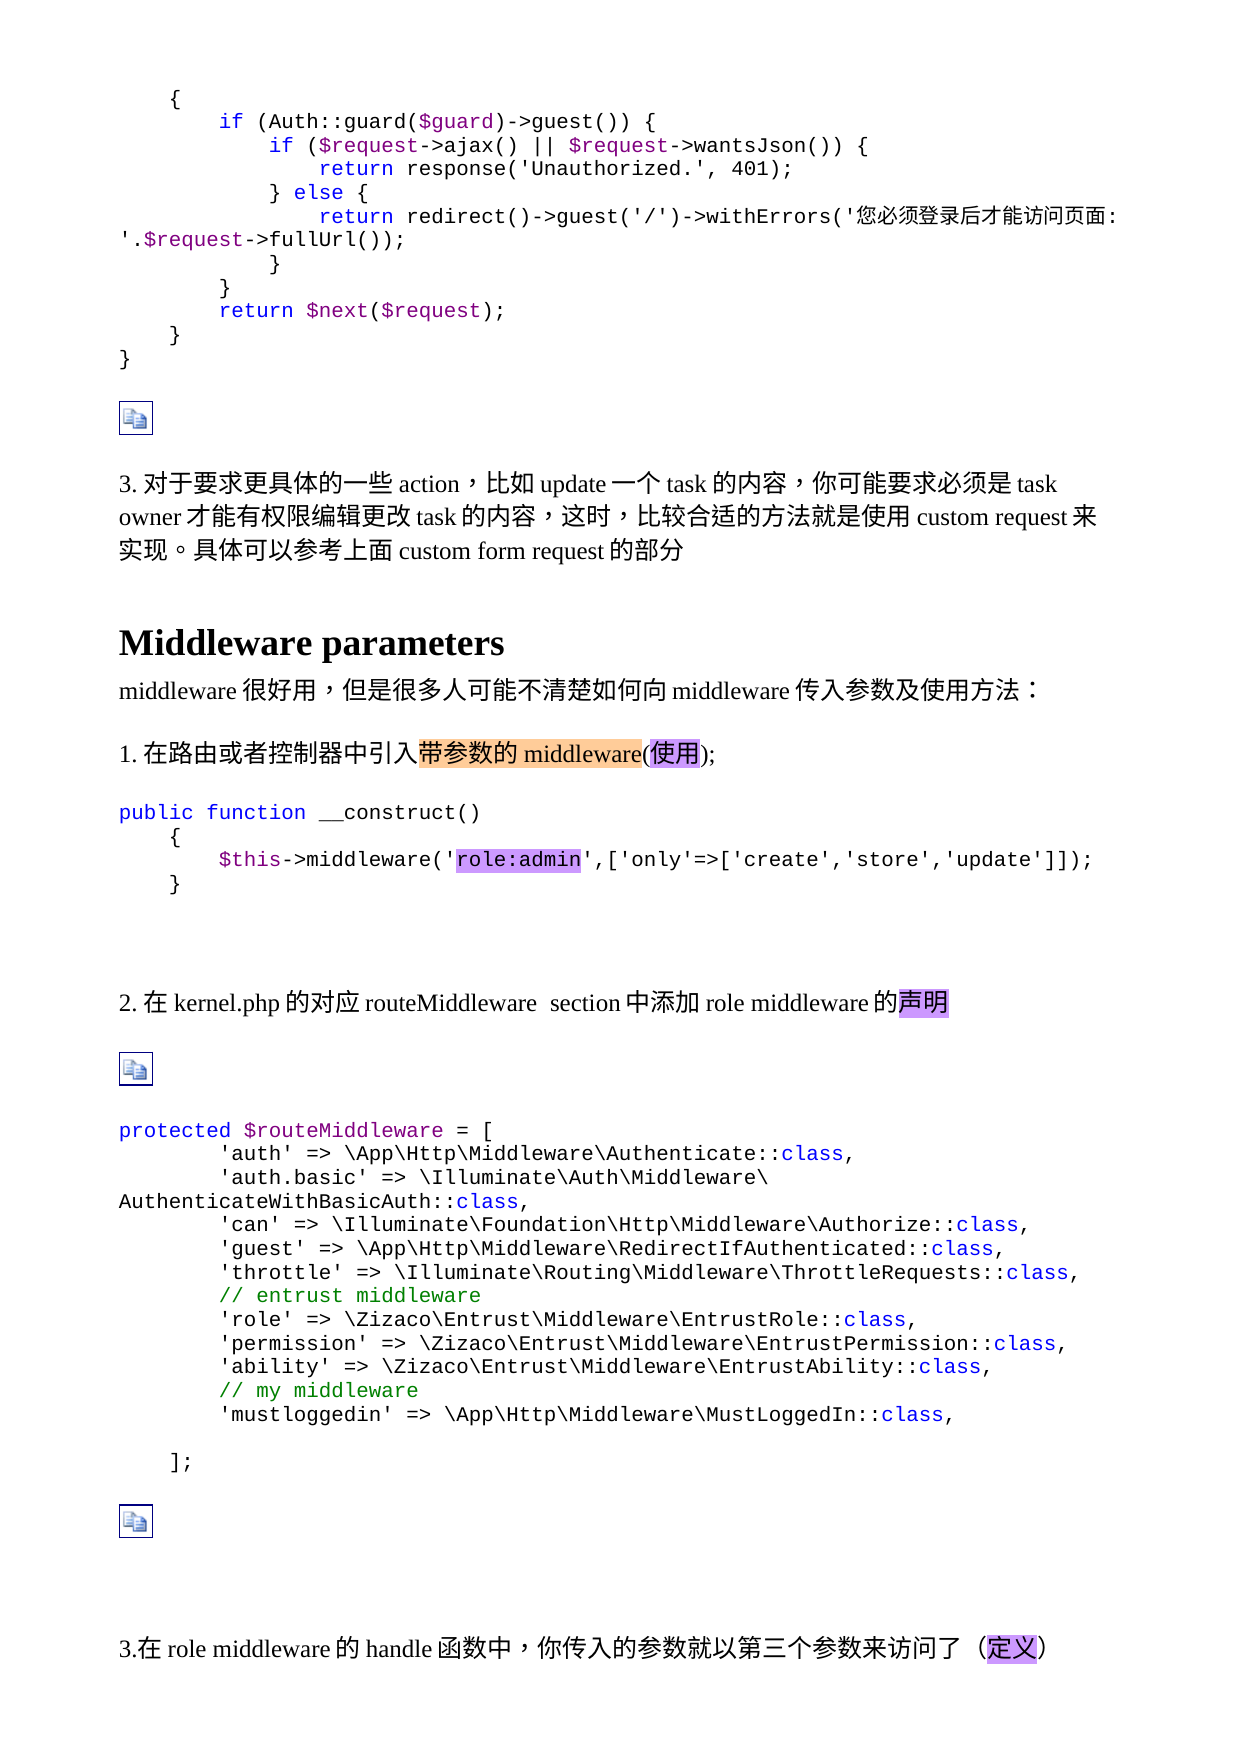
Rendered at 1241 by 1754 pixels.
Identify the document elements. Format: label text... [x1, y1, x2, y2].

text { [119, 87, 1121, 111]
picture [120, 402, 152, 434]
text 3.在role middleware的handle函数中，你传入的参数就以第三个参数来访问了（定义） [119, 1634, 1121, 1664]
text // entrust middleware [119, 1285, 1121, 1309]
text } [119, 324, 1121, 348]
text 3. 对于要求更具体的一些action，比如update一个task的内容，你可能要求必须是task owner才能有权限编辑更改task的内容，这时，比较合适的方法就是使用custom request来实现。具体可以参考上面custom form request的部分 [119, 469, 1121, 565]
text 'can' => \Illuminate\Foundation\Http\Middleware\Authorize::class, [119, 1214, 1121, 1238]
text 'guest' => \App\Http\Middleware\RedirectIfAuthenticated::class, [119, 1238, 1121, 1262]
subtitle Middleware parameters [119, 620, 1121, 663]
text return redirect()->guest('/')->withErrors('您必须登录后才能访问页面: '.$request->fullUrl()); [119, 206, 1121, 253]
text } [119, 348, 1121, 371]
text } else { [119, 182, 1121, 206]
text return response('Unauthorized.', 401); [119, 158, 1121, 182]
picture [120, 1506, 152, 1537]
text middleware很好用，但是很多人可能不清楚如何向middleware传入参数及使用方法： [119, 676, 1121, 705]
text if ($request->ajax() || $request->wantsJson()) { [119, 135, 1121, 158]
text if (Auth::guard($guard)->guest()) { [119, 111, 1121, 135]
picture [120, 1053, 152, 1084]
text public function __construct() [119, 802, 1121, 826]
text protected $routeMiddleware = [ [119, 1120, 1121, 1143]
text } [119, 873, 1121, 897]
text 'auth' => \App\Http\Middleware\Authenticate::class, [119, 1143, 1121, 1167]
text 'ability' => \Zizaco\Entrust\Middleware\EntrustAbility::class, [119, 1356, 1121, 1380]
text ]; [119, 1451, 1121, 1474]
text $this->middleware('role:admin',['only'=>['create','store','update']]); [119, 849, 1121, 873]
text } [119, 253, 1121, 277]
text 'throttle' => \Illuminate\Routing\Middleware\ThrottleRequests::class, [119, 1262, 1121, 1285]
text { [119, 826, 1121, 849]
text return $next($request); [119, 300, 1121, 324]
text 2. 在kernel.php的对应routeMiddleware section中添加role middleware的声明 [119, 988, 1121, 1018]
text 'permission' => \Zizaco\Entrust\Middleware\EntrustPermission::class, [119, 1333, 1121, 1356]
text 'auth.basic' => \Illuminate\Auth\Middleware\AuthenticateWithBasicAuth::class, [119, 1167, 1121, 1214]
text 1. 在路由或者控制器中引入带参数的middleware(使用); [119, 739, 1121, 768]
text } [119, 277, 1121, 300]
text 'role' => \Zizaco\Entrust\Middleware\EntrustRole::class, [119, 1309, 1121, 1333]
text // my middleware [119, 1380, 1121, 1403]
text 'mustloggedin' => \App\Http\Middleware\MustLoggedIn::class, [119, 1403, 1121, 1427]
